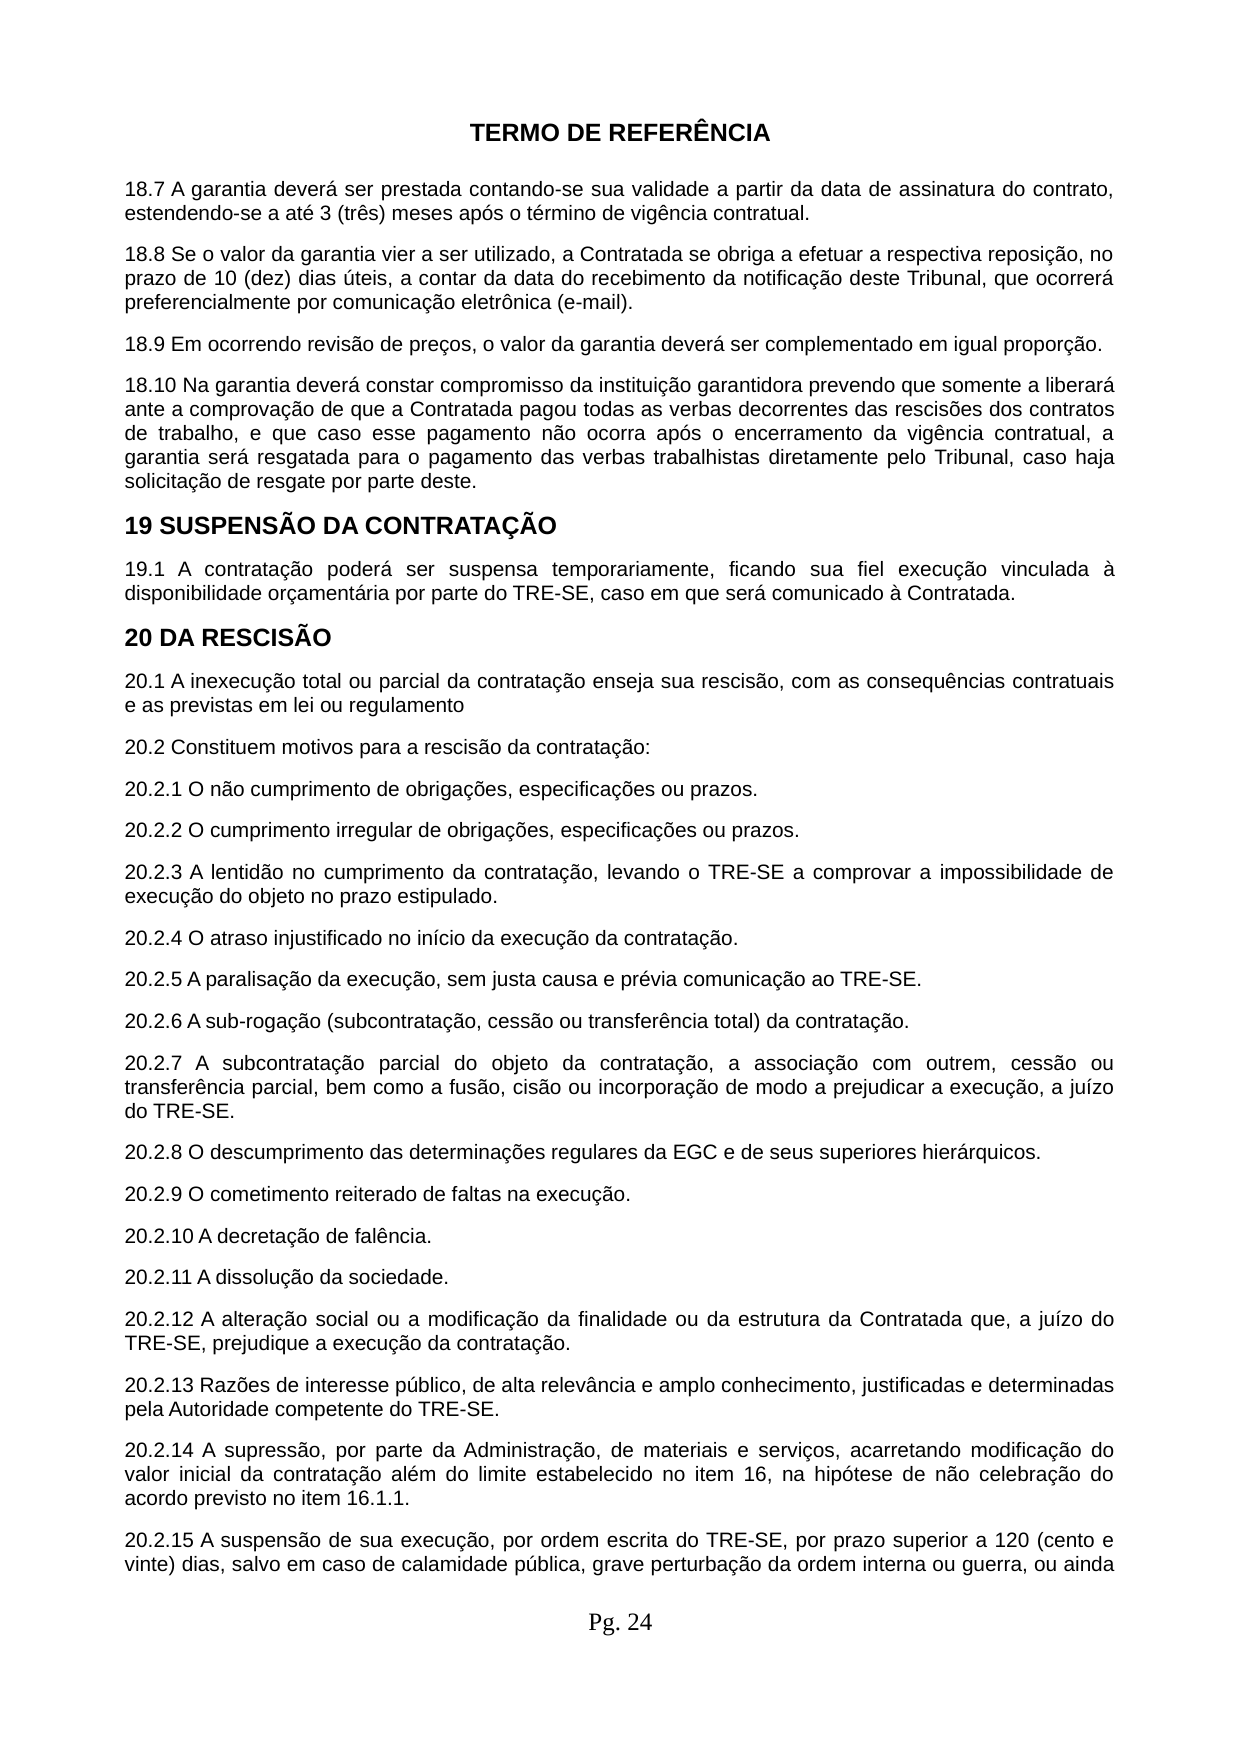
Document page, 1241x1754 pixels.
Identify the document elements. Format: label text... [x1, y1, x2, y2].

text 20.2.8 O descumprimento das determinações regulares da EGC e de seus superiores hierárquicos. [124, 1140, 1116, 1164]
text 20.2.3 A lentidão no cumprimento da contratação, levando o TRE-SE a comprovar a impossibilidade de execução do objeto no prazo estipulado. [124, 860, 1116, 908]
text 20.2.7 A subcontratação parcial do objeto da contratação, a associação com outrem, cessão ou transferência parcial, bem como a fusão, cisão ou incorporação de modo a prejudicar a execução, a juízo do TRE-SE. [124, 1051, 1116, 1122]
text 20.2.10 A decretação de falência. [124, 1223, 1116, 1247]
text 20.2.13 Razões de interesse público, de alta relevância e amplo conhecimento, justificadas e determinadas pela Autoridade competente do TRE-SE. [124, 1372, 1116, 1420]
text 20.2 Constituem motivos para a rescisão da contratação: [124, 735, 1116, 759]
text 20.2.2 O cumprimento irregular de obrigações, especificações ou prazos. [124, 818, 1116, 842]
text 20.2.5 A paralisação da execução, sem justa causa e prévia comunicação ao TRE-SE. [124, 967, 1116, 991]
text 20.2.11 A dissolução da sociedade. [124, 1265, 1116, 1289]
text 18.10 Na garantia deverá constar compromisso da instituição garantidora prevendo que somente a liberará ante a comprovação de que a Contratada pagou todas as verbas decorrentes das rescisões dos contratos de trabalho, e que caso esse pagamento não ocorra após o encerramento da vigência contratual, a garantia será resgatada para o pagamento das verbas trabalhistas diretamente pelo Tribunal, caso haja solicitação de resgate por parte deste. [124, 373, 1116, 493]
text 18.8 Se o valor da garantia vier a ser utilizado, a Contratada se obriga a efetuar a respectiva reposição, no prazo de 10 (dez) dias úteis, a contar da data do recebimento da notificação deste Tribunal, que ocorrerá preferencialmente por comunicação eletrônica (e-mail). [124, 242, 1116, 314]
text 20.2.12 A alteração social ou a modificação da finalidade ou da estrutura da Contratada que, a juízo do TRE-SE, prejudique a execução da contratação. [124, 1307, 1116, 1355]
text 20 DA RESCISÃO [124, 623, 1116, 652]
text 19 SUSPENSÃO DA CONTRATAÇÃO [124, 511, 1116, 539]
text 20.2.4 O atraso injustificado no início da execução da contratação. [124, 926, 1116, 949]
text 20.1 A inexecução total ou parcial da contratação enseja sua rescisão, com as consequências contratuais e as previstas em lei ou regulamento [124, 669, 1116, 717]
text 18.7 A garantia deverá ser prestada contando-se sua validade a partir da data de assinatura do contrato, estendendo-se a até 3 (três) meses após o término de vigência contratual. [124, 176, 1116, 224]
text 20.2.9 O cometimento reiterado de faltas na execução. [124, 1182, 1116, 1206]
text 20.2.6 A sub-rogação (subcontratação, cessão ou transferência total) da contratação. [124, 1009, 1116, 1033]
text 20.2.14 A supressão, por parte da Administração, de materiais e serviços, acarretando modificação do valor inicial da contratação além do limite estabelecido no item 16, na hipótese de não celebração do acordo previsto no item 16.1.1. [124, 1438, 1116, 1510]
text 20.2.1 O não cumprimento de obrigações, especificações ou prazos. [124, 777, 1116, 801]
text 18.9 Em ocorrendo revisão de preços, o valor da garantia deverá ser complementado em igual proporção. [124, 332, 1116, 356]
text 19.1 A contratação poderá ser suspensa temporariamente, ficando sua fiel execução vinculada à disponibilidade orçamentária por parte do TRE-SE, caso em que será comunicado à Contratada. [124, 557, 1116, 605]
text 20.2.15 A suspensão de sua execução, por ordem escrita do TRE-SE, por prazo superior a 120 (cento e vinte) dias, salvo em caso de calamidade pública, grave perturbação da ordem interna ou guerra, ou ainda [124, 1528, 1116, 1576]
